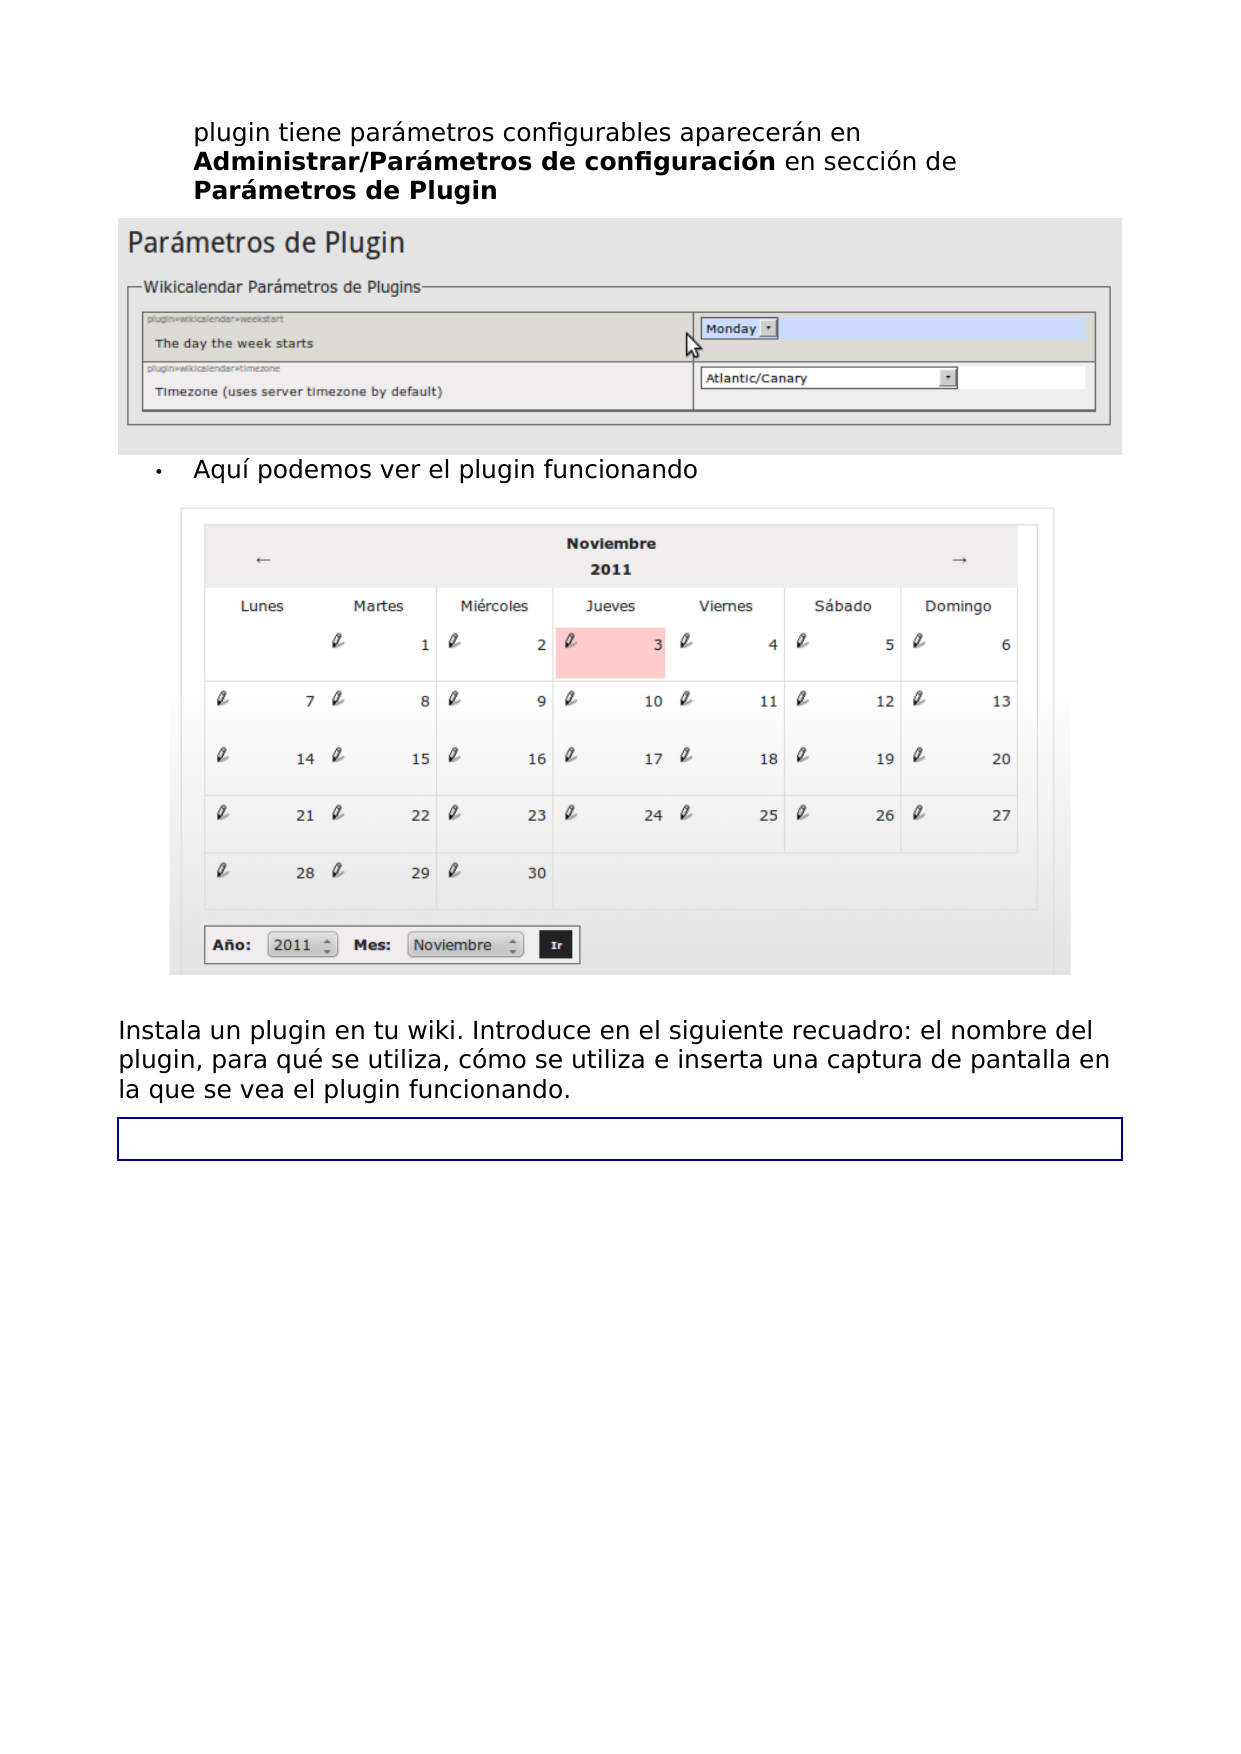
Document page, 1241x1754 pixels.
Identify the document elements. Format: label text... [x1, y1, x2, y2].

list Aquí podemos ver el plugin funcionando [156, 455, 1122, 484]
table_header [119, 1119, 1121, 1159]
text Instala un plugin en tu wiki. Introduce en el siguiente recuadro: el nombre del plugin, para qué se utiliza, cómo se utiliza e inserta una captura de pantalla en la que se vea el plugin funcionando. [118, 1017, 1122, 1104]
list plugin tiene parámetros configurables aparecerán en Administrar/Parámetros de configuración en sección de Parámetros de Plugin [156, 118, 1122, 206]
picture [169, 496, 1071, 975]
picture [118, 218, 1123, 455]
